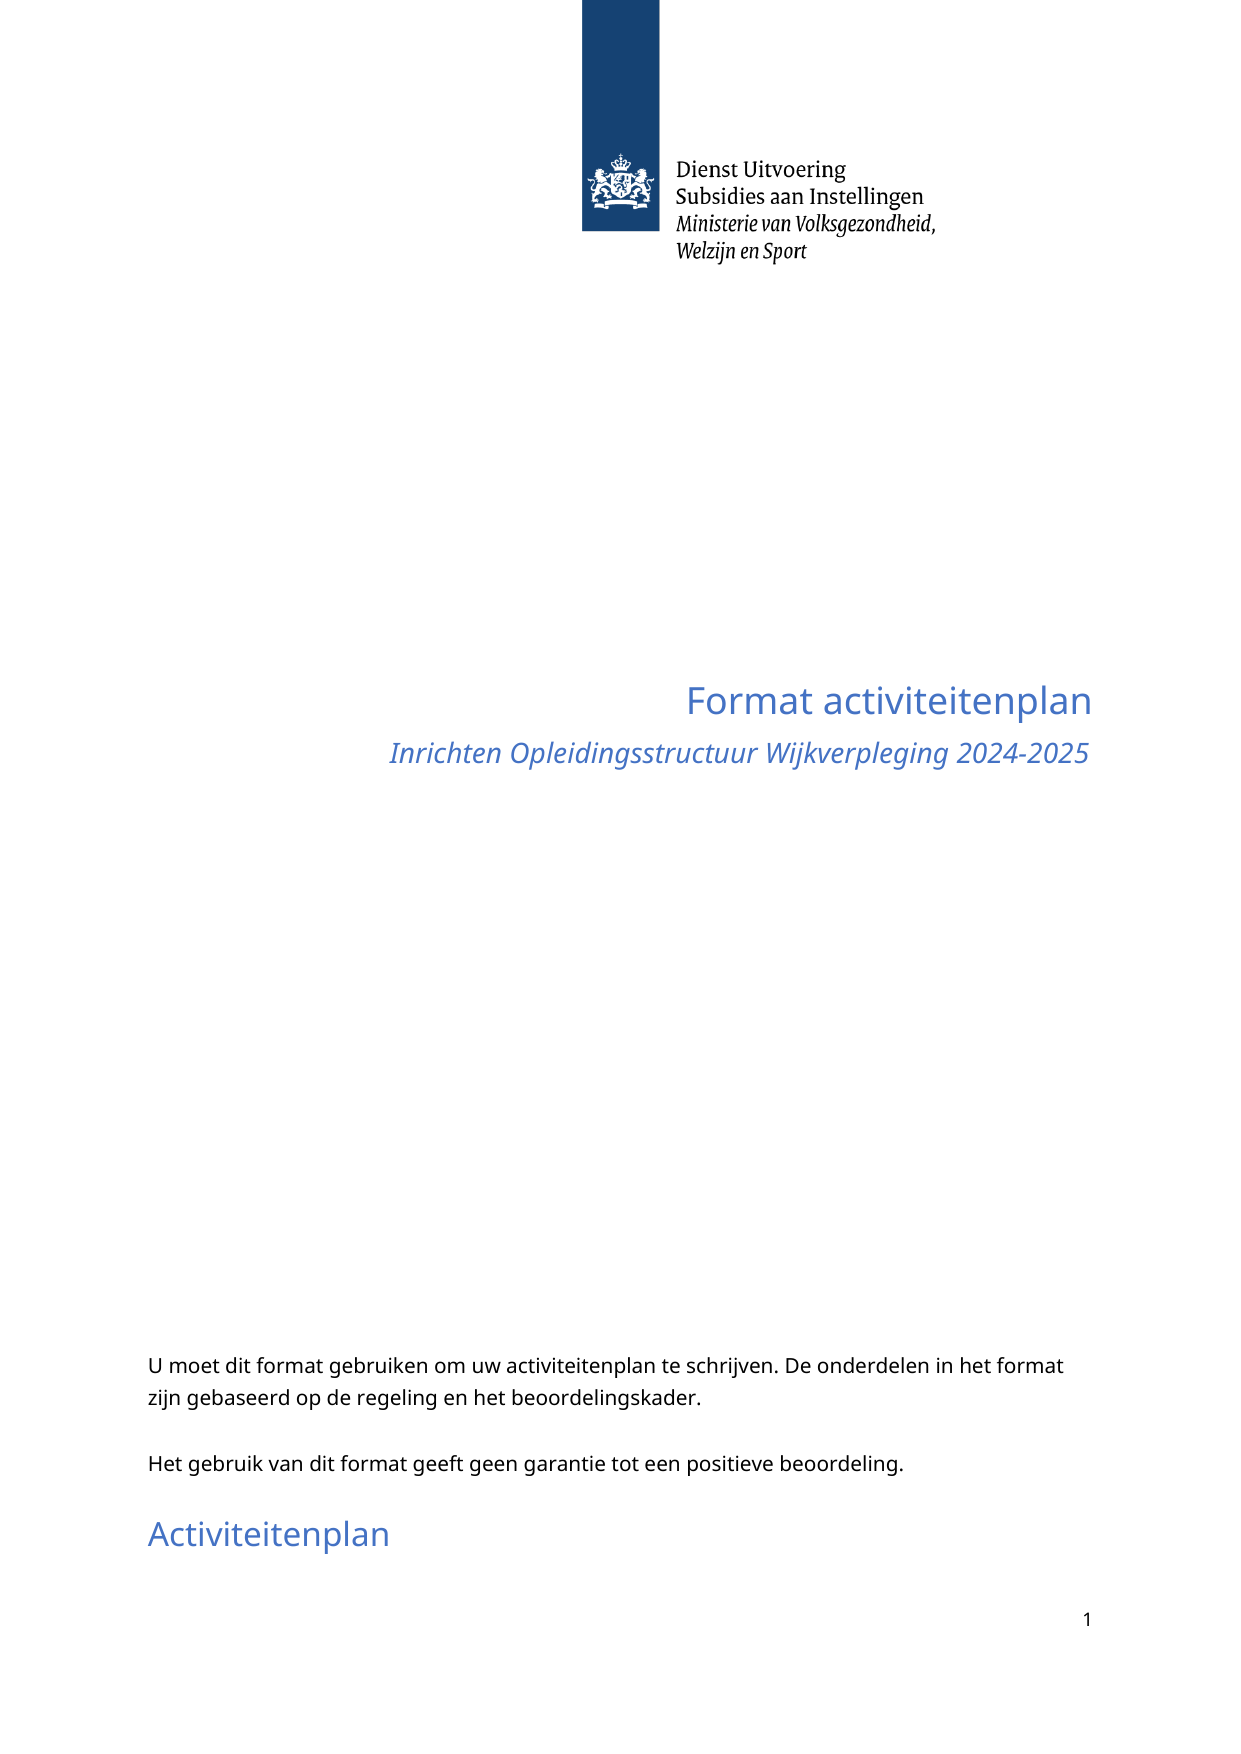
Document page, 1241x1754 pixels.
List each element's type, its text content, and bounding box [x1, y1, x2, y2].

text Format activiteitenplan [148, 675, 1093, 726]
text Het gebruik van dit format geeft geen garantie tot een positieve beoordeling. [148, 1449, 1093, 1477]
text Activiteitenplan [148, 1511, 1093, 1556]
text U moet dit format gebruiken om uw activiteitenplan te schrijven. De onderdelen in het format zijn gebaseerd op de regeling en het beoordelingskader. [148, 1351, 1093, 1412]
text Inrichten Opleidingsstructuur Wijkverpleging 2024-2025 [148, 733, 1093, 772]
